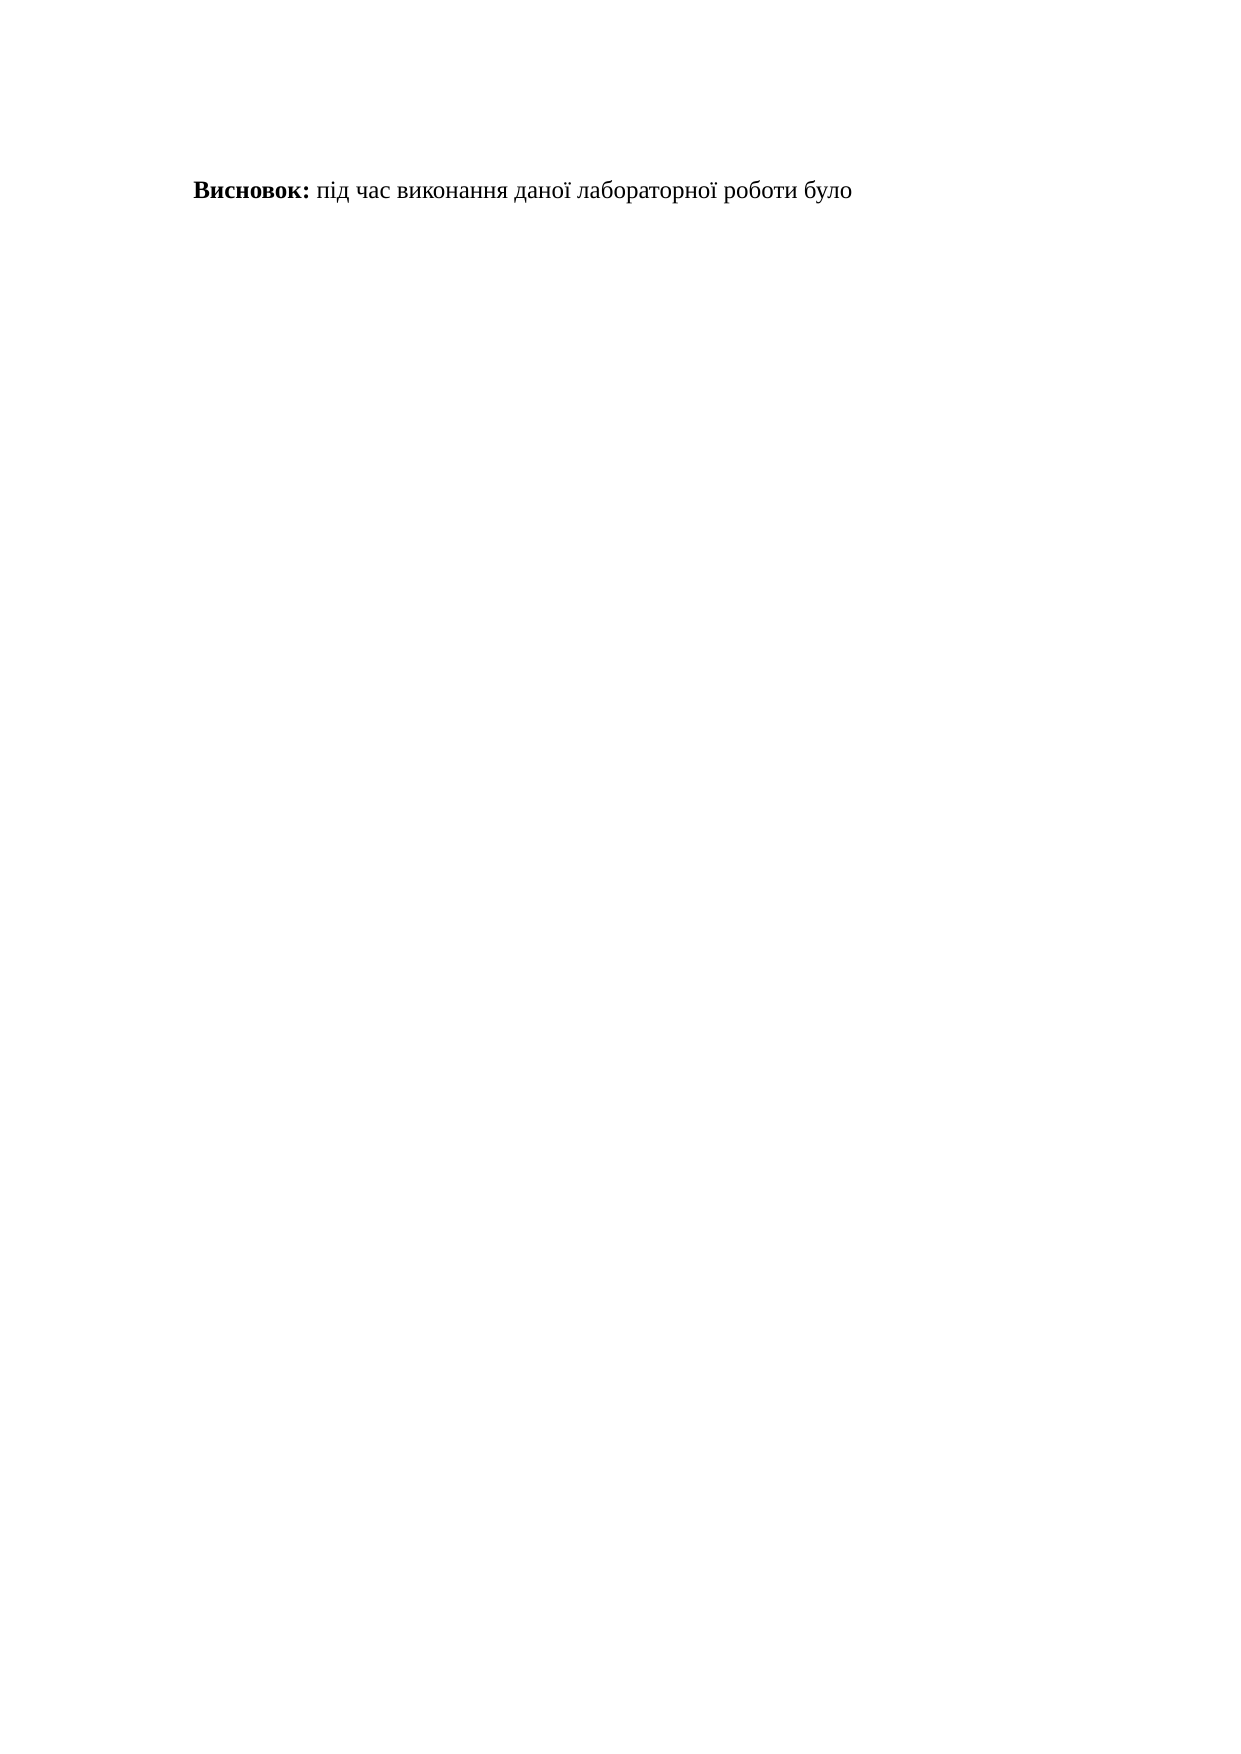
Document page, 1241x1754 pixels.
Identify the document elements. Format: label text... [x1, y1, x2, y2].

text Висновок: під час виконання даної лабораторної роботи було [154, 176, 1122, 204]
